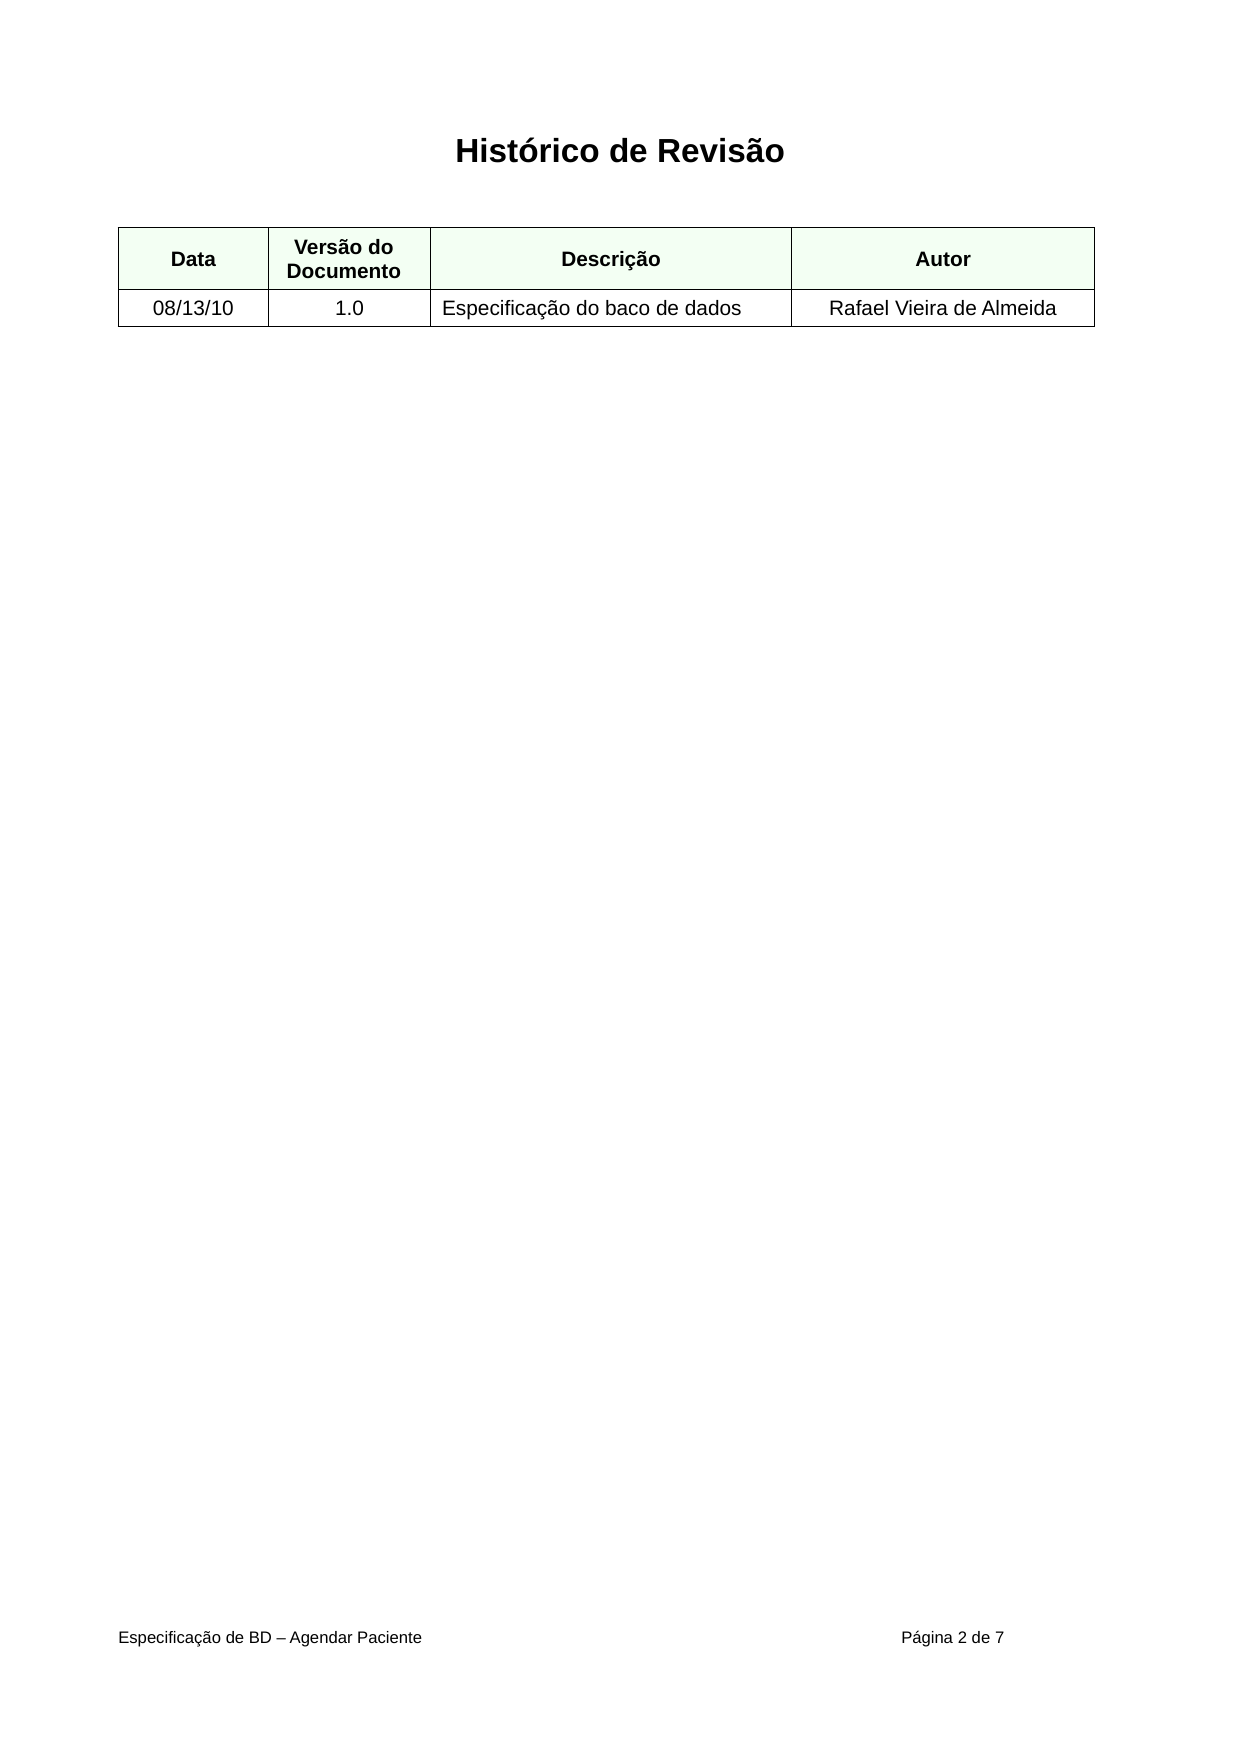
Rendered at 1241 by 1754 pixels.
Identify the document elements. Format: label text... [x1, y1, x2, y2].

table_header Descrição [431, 228, 791, 289]
table_cell Rafael Vieira de Almeida [792, 290, 1094, 326]
table_cell Especificação do baco de dados [431, 290, 791, 326]
table_cell 1.0 [269, 290, 430, 326]
table_header Versão do Documento [269, 228, 430, 289]
table_header Autor [792, 228, 1094, 289]
table_cell 13/08/10 [119, 290, 268, 326]
table_header Data [119, 228, 268, 289]
text Histórico de Revisão [118, 131, 1122, 170]
